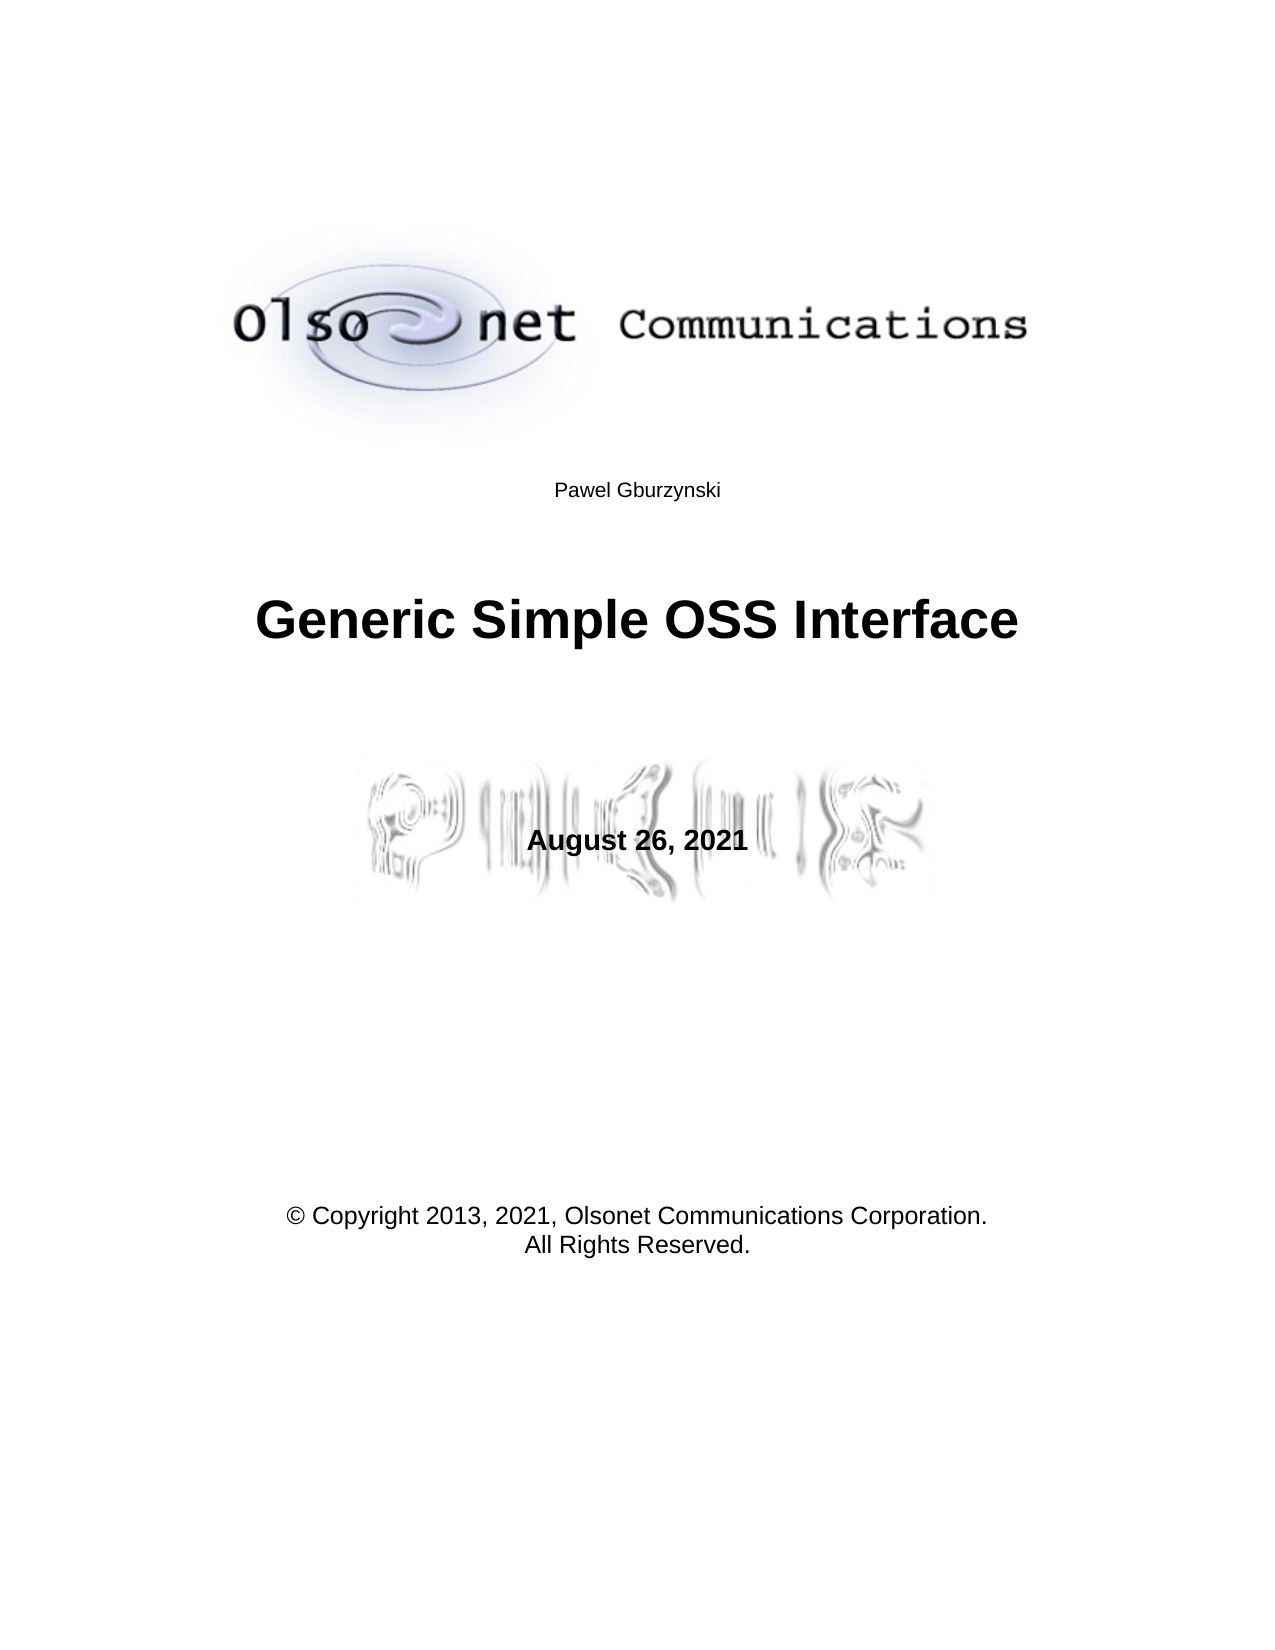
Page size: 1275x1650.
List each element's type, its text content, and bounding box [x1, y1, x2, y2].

text August 26, 2021 [210, 823, 330, 856]
text Generic Simple OSS Interface [210, 588, 1065, 650]
text August 26, 2021 [955, 823, 1065, 856]
text All Rights Reserved. [210, 1230, 1065, 1259]
text © Copyright 2013, 2021, Olsonet Communications Corporation. [210, 1201, 1065, 1230]
text Pawel Gburzynski [210, 478, 1065, 502]
